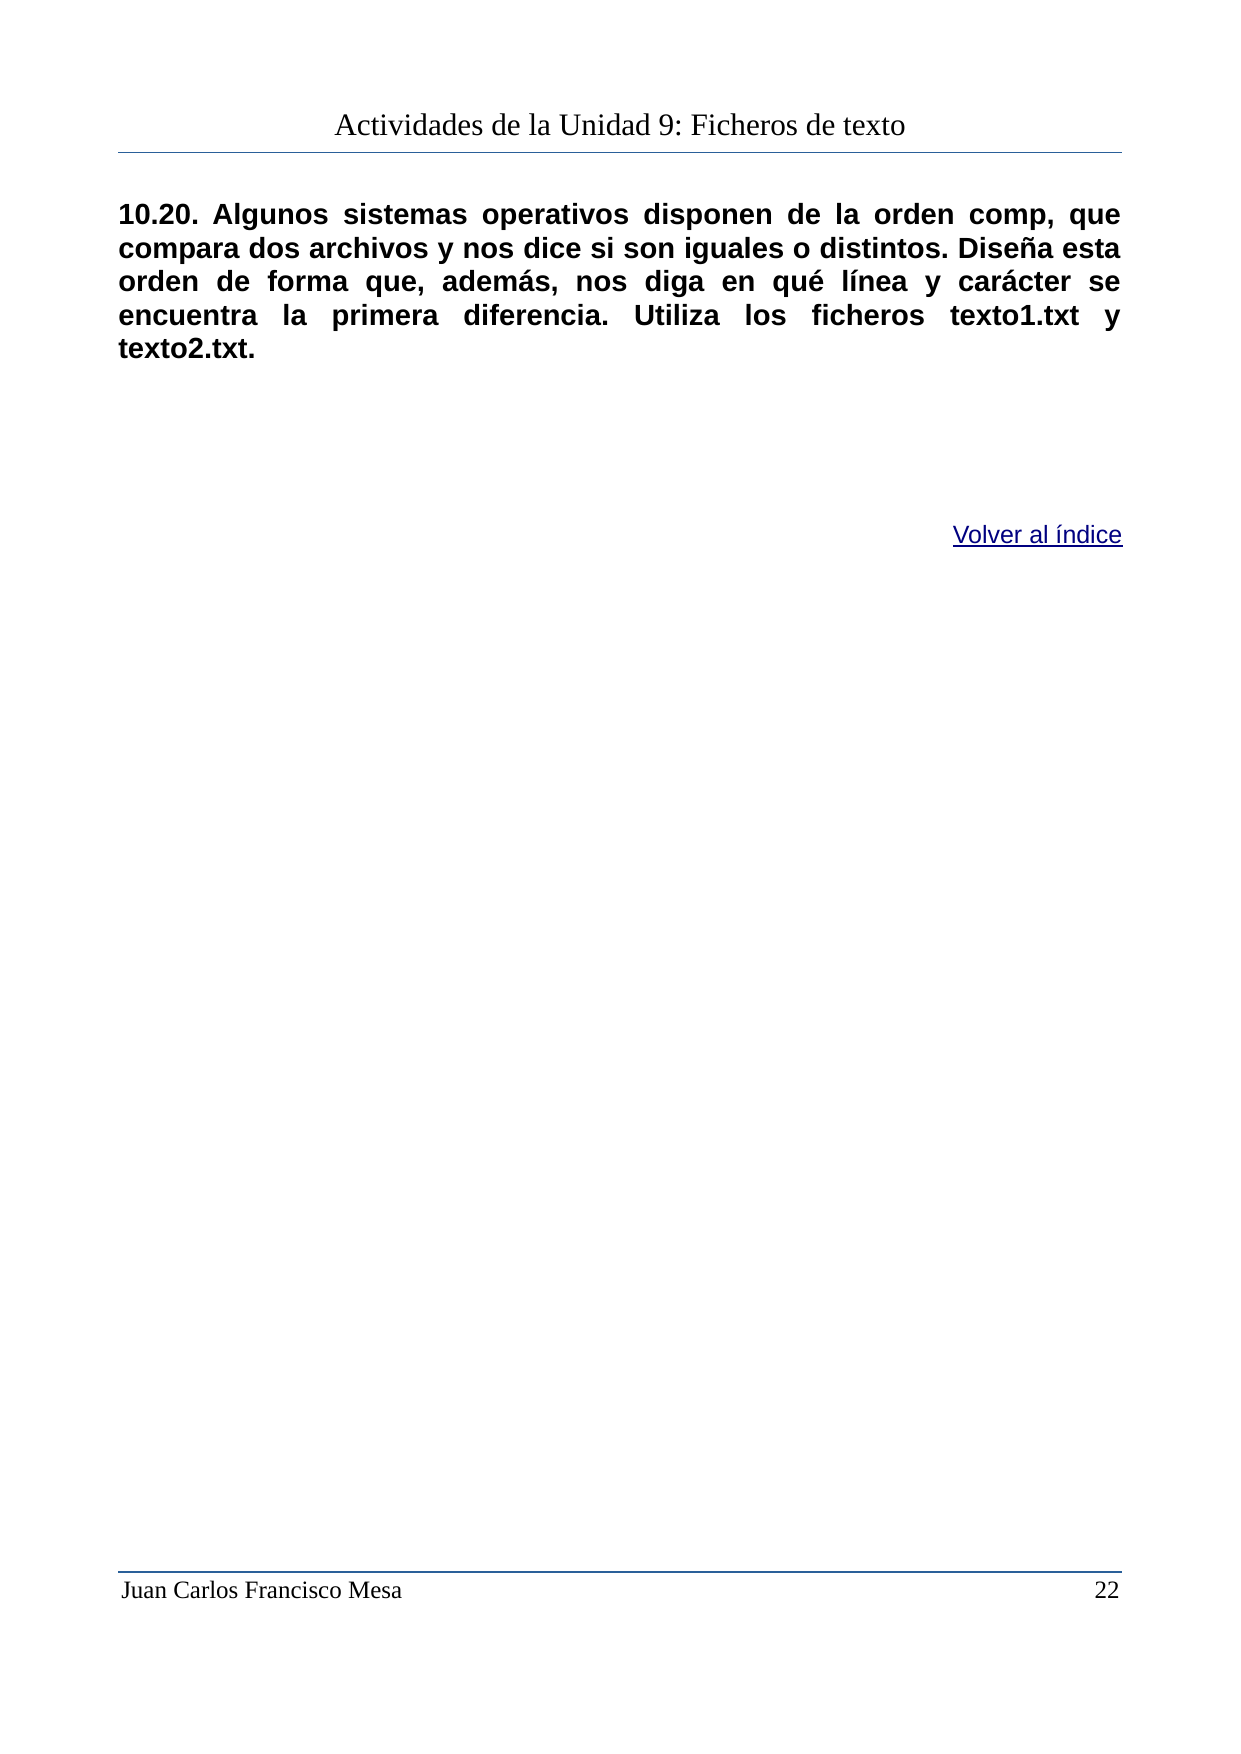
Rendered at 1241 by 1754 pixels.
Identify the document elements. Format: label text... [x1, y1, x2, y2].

text Volver al índice [118, 520, 1122, 549]
subtitle 10.20. Algunos sistemas operativos disponen de la orden comp, que compara dos archivos y nos dice si son iguales o distintos. Diseña esta orden de forma que, además, nos diga en qué línea y carácter se encuentra la primera diferencia. Utiliza los ficheros texto1.txt y texto2.txt. [118, 197, 1122, 365]
